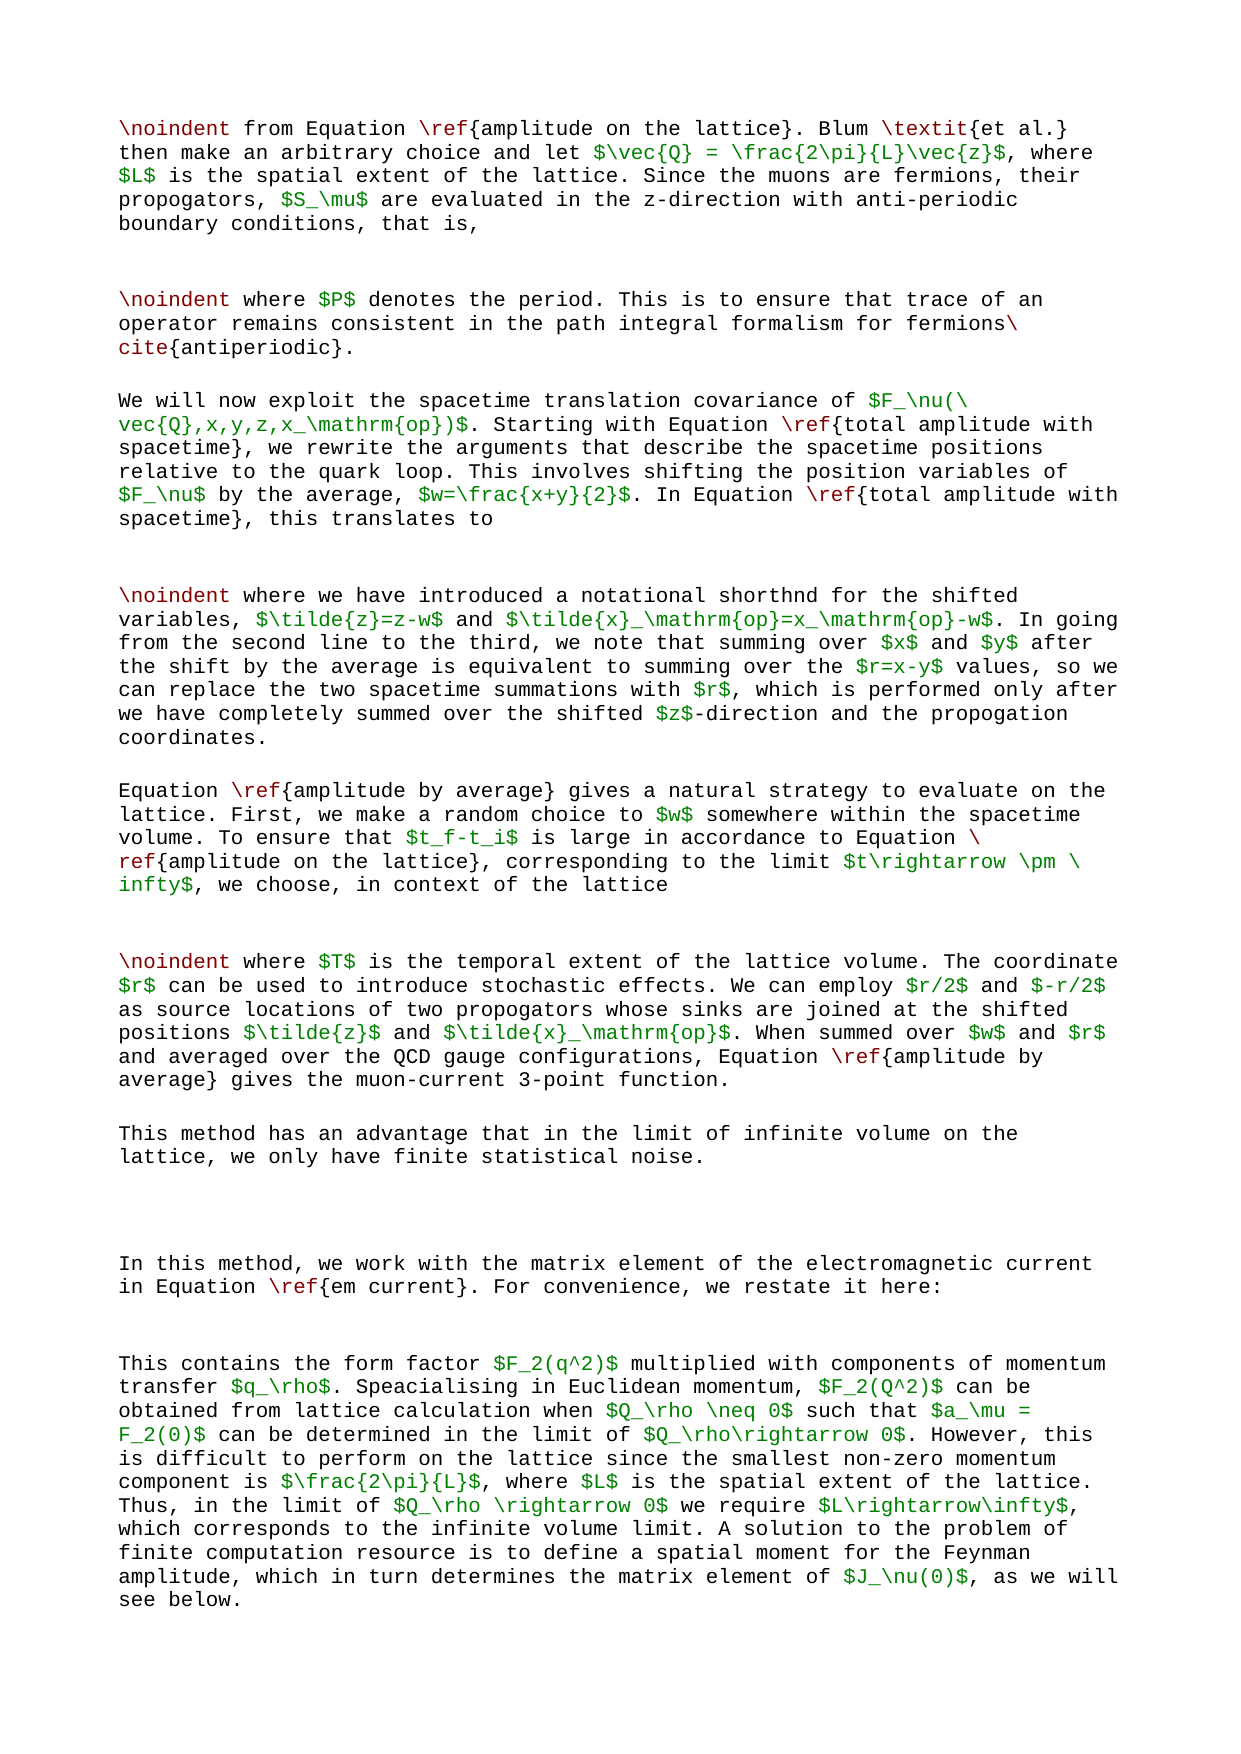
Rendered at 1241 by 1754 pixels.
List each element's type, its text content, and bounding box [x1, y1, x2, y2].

text In this method, we work with the matrix element of the electromagnetic current in Equation \ref{em current}. For convenience, we restate it here: [118, 1252, 1122, 1300]
text \noindent where $P$ denotes the period. This is to ensure that trace of an operator remains consistent in the path integral formalism for fermions\cite{antiperiodic}. [118, 289, 1122, 360]
text Equation \ref{amplitude by average} gives a natural strategy to evaluate on the lattice. First, we make a random choice to $w$ somewhere within the spacetime volume. To ensure that $t_f-t_i$ is large in accordance to Equation \ref{amplitude on the lattice}, corresponding to the limit $t\rightarrow \pm \infty$, we choose, in context of the lattice [118, 780, 1122, 898]
text \noindent where we have introduced a notational shorthnd for the shifted variables, $\tilde{z}=z-w$ and $\tilde{x}_\mathrm{op}=x_\mathrm{op}-w$. In going from the second line to the third, we note that summing over $x$ and $y$ after the shift by the average is equivalent to summing over the $r=x-y$ values, so we can replace the two spacetime summations with $r$, which is performed only after we have completely summed over the shifted $z$-direction and the propogation coordinates. [118, 585, 1122, 750]
text We will now exploit the spacetime translation covariance of $F_\nu(\vec{Q},x,y,z,x_\mathrm{op})$. Starting with Equation \ref{total amplitude with spacetime}, we rewrite the arguments that describe the spacetime positions relative to the quark loop. This involves shifting the position variables of $F_\nu$ by the average, $w=\frac{x+y}{2}$. In Equation \ref{total amplitude with spacetime}, this translates to [118, 390, 1122, 532]
text \noindent where $T$ is the temporal extent of the lattice volume. The coordinate $r$ can be used to introduce stochastic effects. We can employ $r/2$ and $-r/2$ as source locations of two propogators whose sinks are joined at the shifted positions $\tilde{z}$ and $\tilde{x}_\mathrm{op}$. When summed over $w$ and $r$ and averaged over the QCD gauge configurations, Equation \ref{amplitude by average} gives the muon-current 3-point function. [118, 951, 1122, 1093]
text This method has an advantage that in the limit of infinite volume on the lattice, we only have finite statistical noise. [118, 1123, 1122, 1170]
text This contains the form factor $F_2(q^2)$ multiplied with components of momentum transfer $q_\rho$. Speacialising in Euclidean momentum, $F_2(Q^2)$ can be obtained from lattice calculation when $Q_\rho \neq 0$ such that $a_\mu = F_2(0)$ can be determined in the limit of $Q_\rho\rightarrow 0$. However, this is difficult to perform on the lattice since the smallest non-zero momentum component is $\frac{2\pi}{L}$, where $L$ is the spatial extent of the lattice. Thus, in the limit of $Q_\rho \rightarrow 0$ we require $L\rightarrow\infty$, which corresponds to the infinite volume limit. A solution to the problem of finite computation resource is to define a spatial moment for the Feynman amplitude, which in turn determines the matrix element of $J_\nu(0)$, as we will see below. [118, 1353, 1122, 1613]
text \noindent from Equation \ref{amplitude on the lattice}. Blum \textit{et al.} then make an arbitrary choice and let $\vec{Q} = \frac{2\pi}{L}\vec{z}$, where $L$ is the spatial extent of the lattice. Since the muons are fermions, their propogators, $S_\mu$ are evaluated in the z-direction with anti-periodic boundary conditions, that is, [118, 118, 1122, 236]
